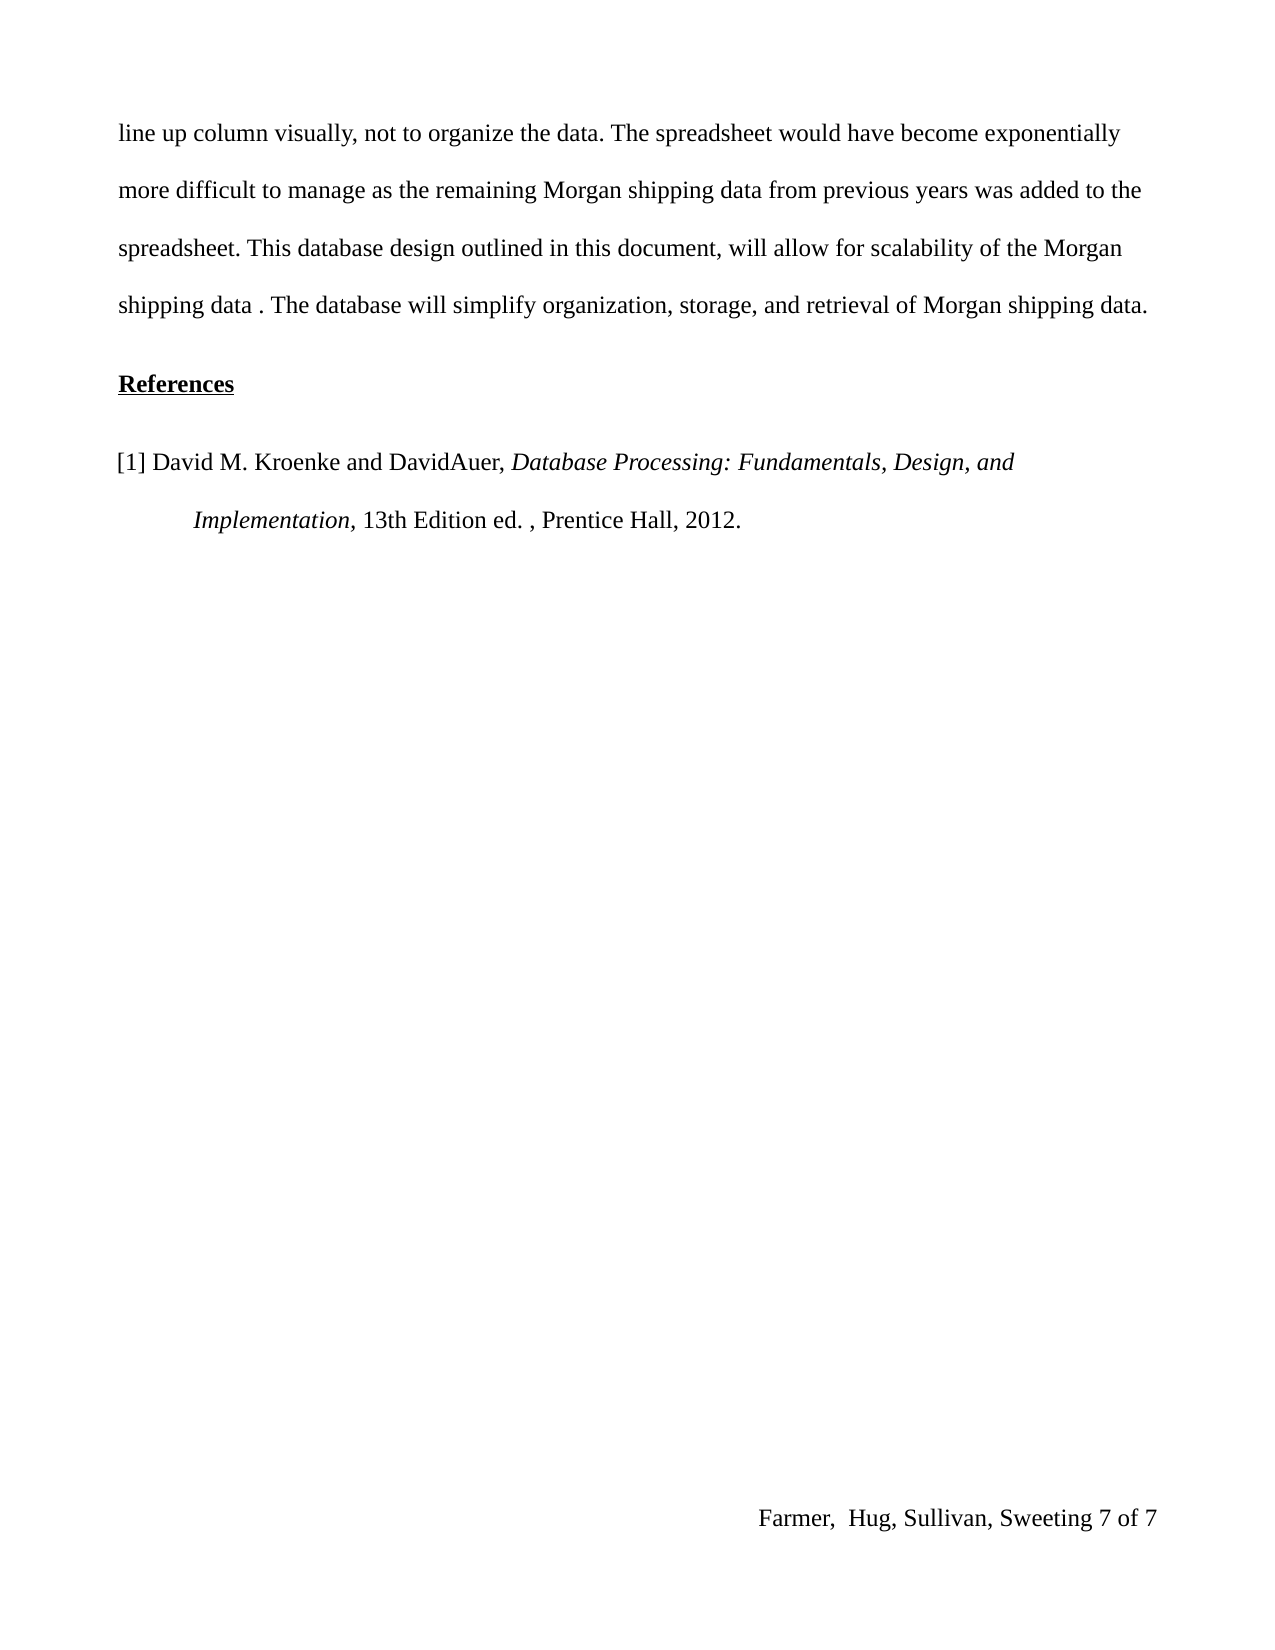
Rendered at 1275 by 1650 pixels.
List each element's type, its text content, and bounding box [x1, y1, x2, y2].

text line up column visually, not to organize the data. The spreadsheet would have become exponentially more difficult to manage as the remaining Morgan shipping data from previous years was added to the spreadsheet. This database design outlined in this document, will allow for scalability of the Morgan shipping data . The database will simplify organization, storage, and retrieval of Morgan shipping data. [118, 118, 1157, 319]
text [1] David M. Kroenke and DavidAuer, Database Processing: Fundamentals, Design, and Implementation, 13th Edition ed. , Prentice Hall, 2012. [117, 447, 1157, 533]
text References [118, 369, 1157, 398]
